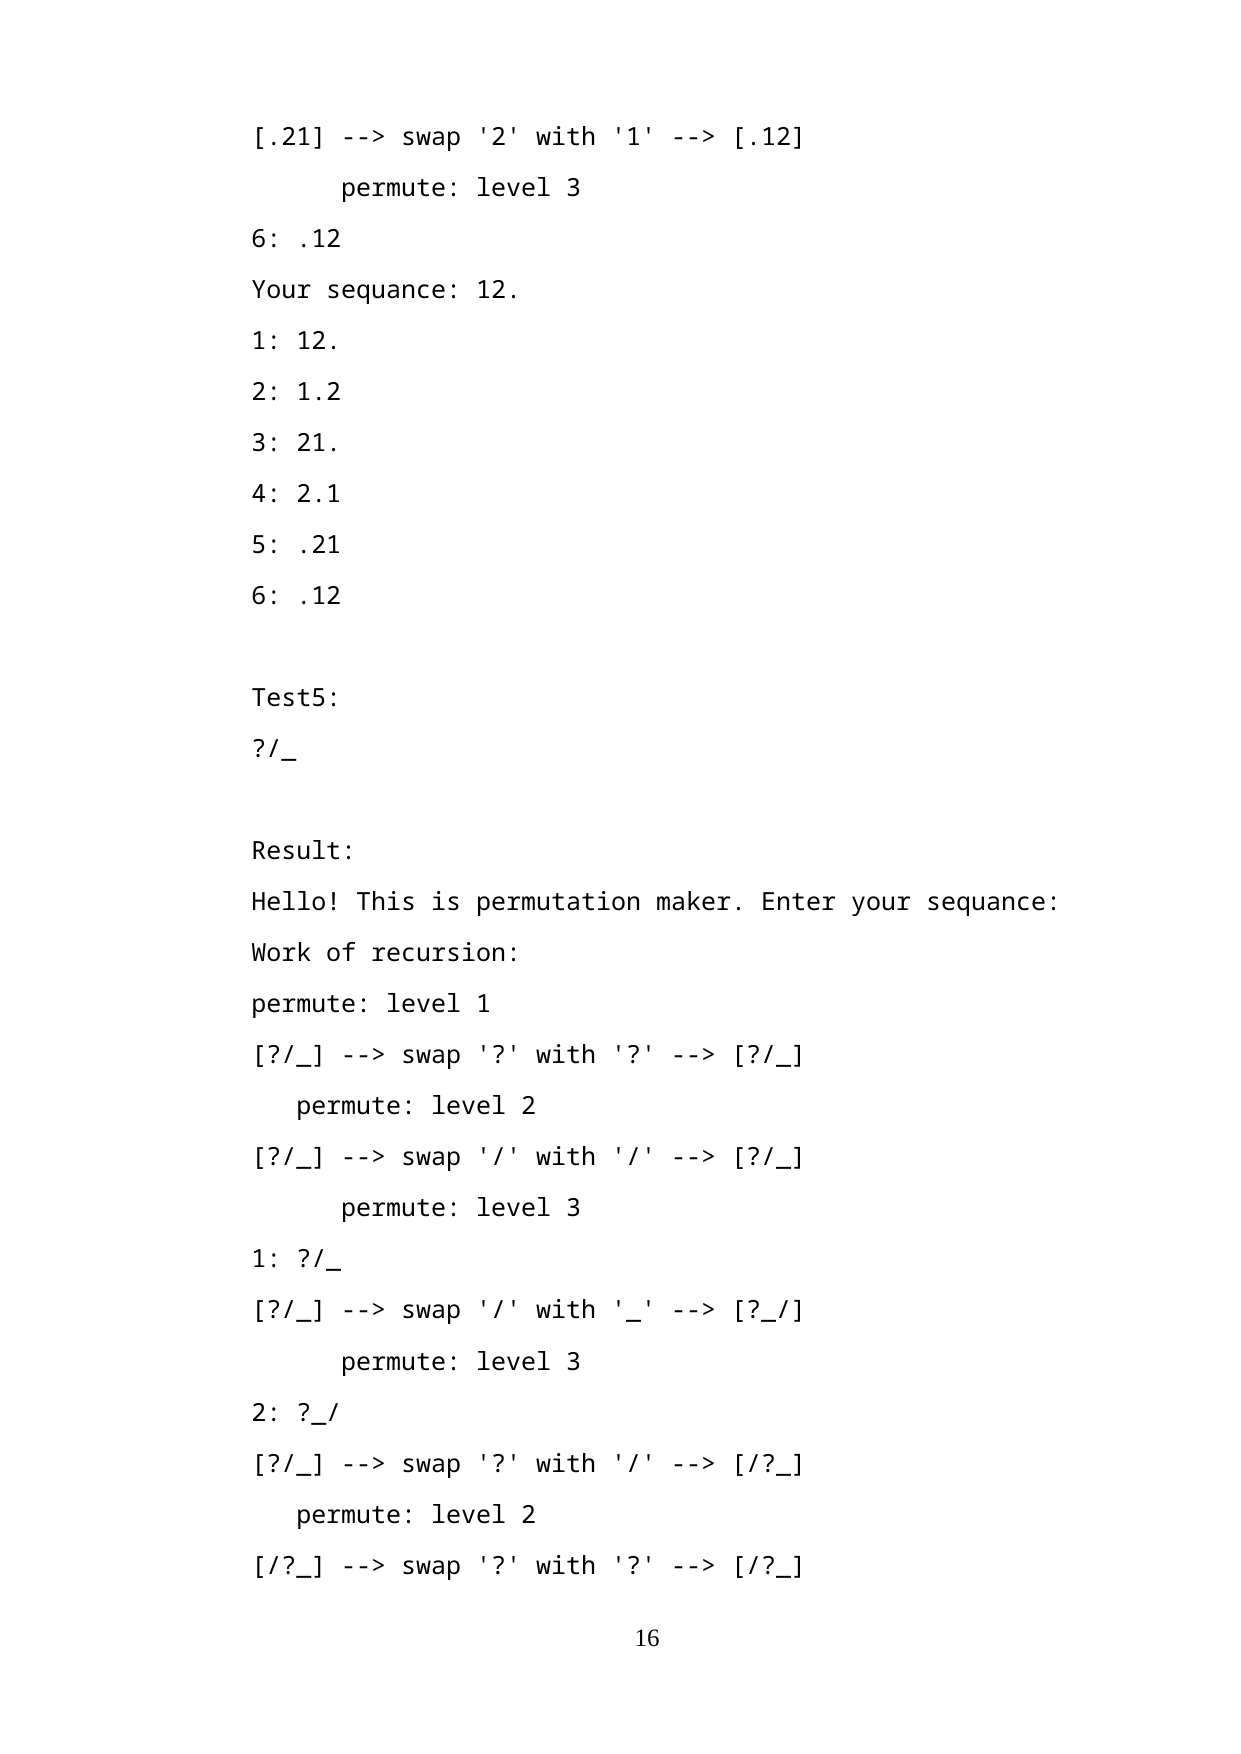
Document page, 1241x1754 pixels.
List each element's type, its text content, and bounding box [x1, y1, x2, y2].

text Work of recursion: [177, 935, 1116, 969]
text ?/_ [177, 731, 1116, 765]
text Your sequance: 12. [177, 271, 1116, 305]
text permute: level 2 [177, 1496, 1116, 1530]
text 3: 21. [177, 424, 1116, 458]
text [?/_] --> swap '?' with '?' --> [?/_] [177, 1037, 1116, 1071]
text [?/_] --> swap '/' with '/' --> [?/_] [177, 1139, 1116, 1173]
text [?/_] --> swap '/' with '_' --> [?_/] [177, 1292, 1116, 1326]
text 2: 1.2 [177, 373, 1116, 407]
text permute: level 3 [177, 1343, 1116, 1377]
text permute: level 2 [177, 1088, 1116, 1122]
text 1: ?/_ [177, 1241, 1116, 1275]
text 5: .21 [177, 526, 1116, 561]
text 1: 12. [177, 322, 1116, 356]
text permute: level 3 [177, 1190, 1116, 1224]
text Test5: [177, 679, 1116, 714]
text 6: .12 [177, 220, 1116, 254]
text 4: 2.1 [177, 475, 1116, 509]
text 6: .12 [177, 577, 1116, 612]
text [?/_] --> swap '?' with '/' --> [/?_] [177, 1445, 1116, 1479]
text [.21] --> swap '2' with '1' --> [.12] [177, 118, 1116, 152]
text Hello! This is permutation maker. Enter your sequance: [177, 884, 1116, 918]
text permute: level 3 [177, 169, 1116, 203]
text Result: [177, 833, 1116, 867]
text 2: ?_/ [177, 1394, 1116, 1428]
text permute: level 1 [177, 986, 1116, 1020]
text [/?_] --> swap '?' with '?' --> [/?_] [177, 1547, 1116, 1581]
